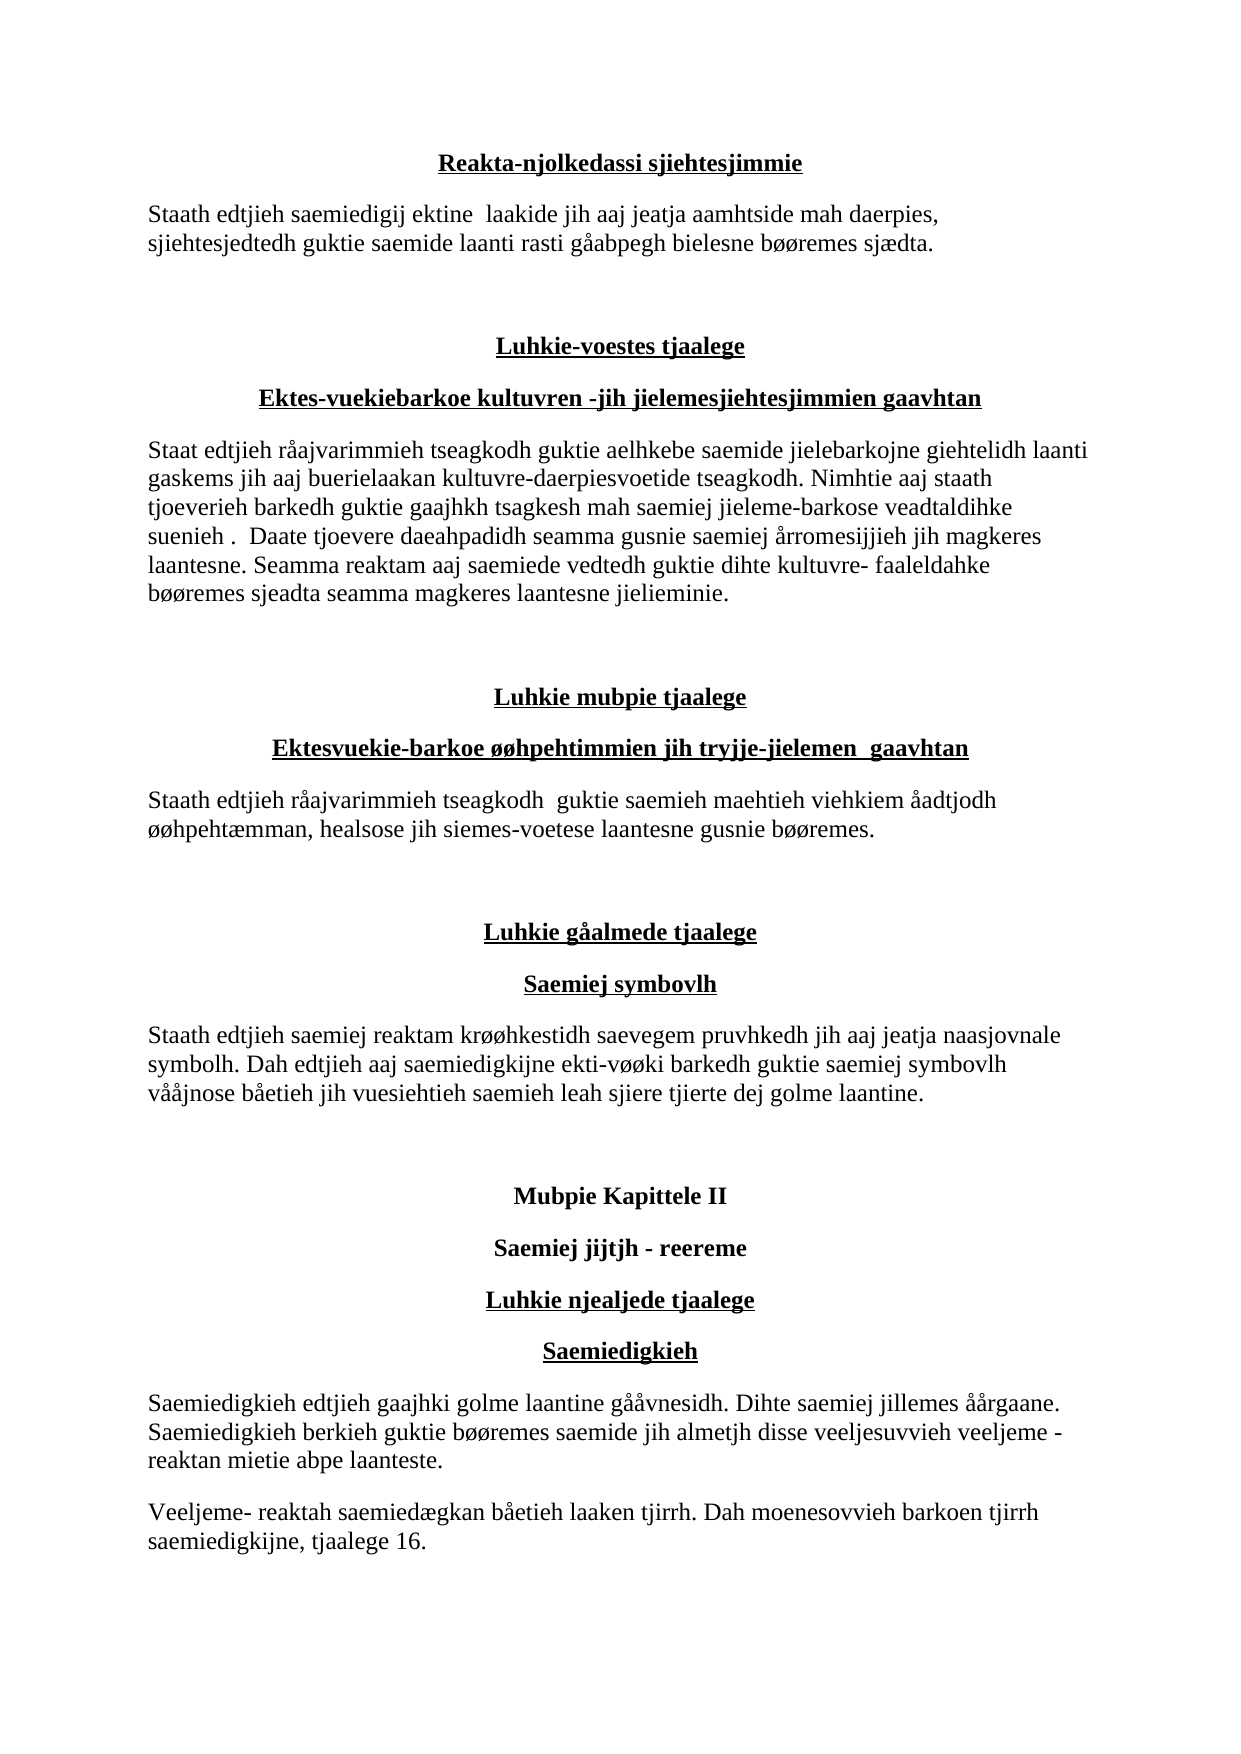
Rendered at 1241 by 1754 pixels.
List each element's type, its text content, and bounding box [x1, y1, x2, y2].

text Staath edtjieh råajvarimmieh tseagkodh guktie saemieh maehtieh viehkiem åadtjodh øøhpehtæmman, healsose jih siemes-voetese laantesne gusnie bøøremes. [148, 785, 1093, 843]
text Ektes-vuekiebarkoe kultuvren -jih jielemesjiehtesjimmien gaavhtan [148, 383, 1093, 412]
text Staath edtjieh saemiedigij ektine laakide jih aaj jeatja aamhtside mah daerpies, sjiehtesjedtedh guktie saemide laanti rasti gåabpegh bielesne bøøremes sjædta. [148, 199, 1093, 257]
text Luhkie mubpie tjaalege [148, 682, 1093, 711]
text Luhkie njealjede tjaalege [148, 1285, 1093, 1313]
text Saemiej symbovlh [148, 969, 1093, 998]
text Reakta-njolkedassi sjiehtesjimmie [148, 148, 1093, 176]
text Staat edtjieh råajvarimmieh tseagkodh guktie aelhkebe saemide jielebarkojne giehtelidh laanti gaskems jih aaj buerielaakan kultuvre-daerpiesvoetide tseagkodh. Nimhtie aaj staath tjoeverieh barkedh guktie gaajhkh tsagkesh mah saemiej jieleme-barkose veadtaldihke suenieh . Daate tjoevere daeahpadidh seamma gusnie saemiej årromesijjieh jih magkeres laantesne. Seamma reaktam aaj saemiede vedtedh guktie dihte kultuvre- faaleldahke bøøremes sjeadta seamma magkeres laantesne jielieminie. [148, 435, 1093, 607]
text Luhkie gåalmede tjaalege [148, 917, 1093, 946]
text Saemiej jijtjh - reereme [148, 1233, 1093, 1262]
text Ektesvuekie-barkoe øøhpehtimmien jih tryjje-jielemen gaavhtan [148, 733, 1093, 762]
text Luhkie-voestes tjaalege [148, 331, 1093, 360]
text Saemiedigkieh [148, 1336, 1093, 1365]
text Saemiedigkieh edtjieh gaajhki golme laantine gååvnesidh. Dihte saemiej jillemes åårgaane. Saemiedigkieh berkieh guktie bøøremes saemide jih almetjh disse veeljesuvvieh veeljeme -reaktan mietie abpe laanteste. [148, 1388, 1093, 1474]
text Veeljeme- reaktah saemiedægkan båetieh laaken tjirrh. Dah moenesovvieh barkoen tjirrh saemiedigkijne, tjaalege 16. [148, 1497, 1093, 1555]
text Mubpie Kapittele II [148, 1181, 1093, 1210]
text Staath edtjieh saemiej reaktam krøøhkestidh saevegem pruvhkedh jih aaj jeatja naasjovnale symbolh. Dah edtjieh aaj saemiedigkijne ekti-vøøki barkedh guktie saemiej symbovlh vååjnose båetieh jih vuesiehtieh saemieh leah sjiere tjierte dej golme laantine. [148, 1021, 1093, 1107]
